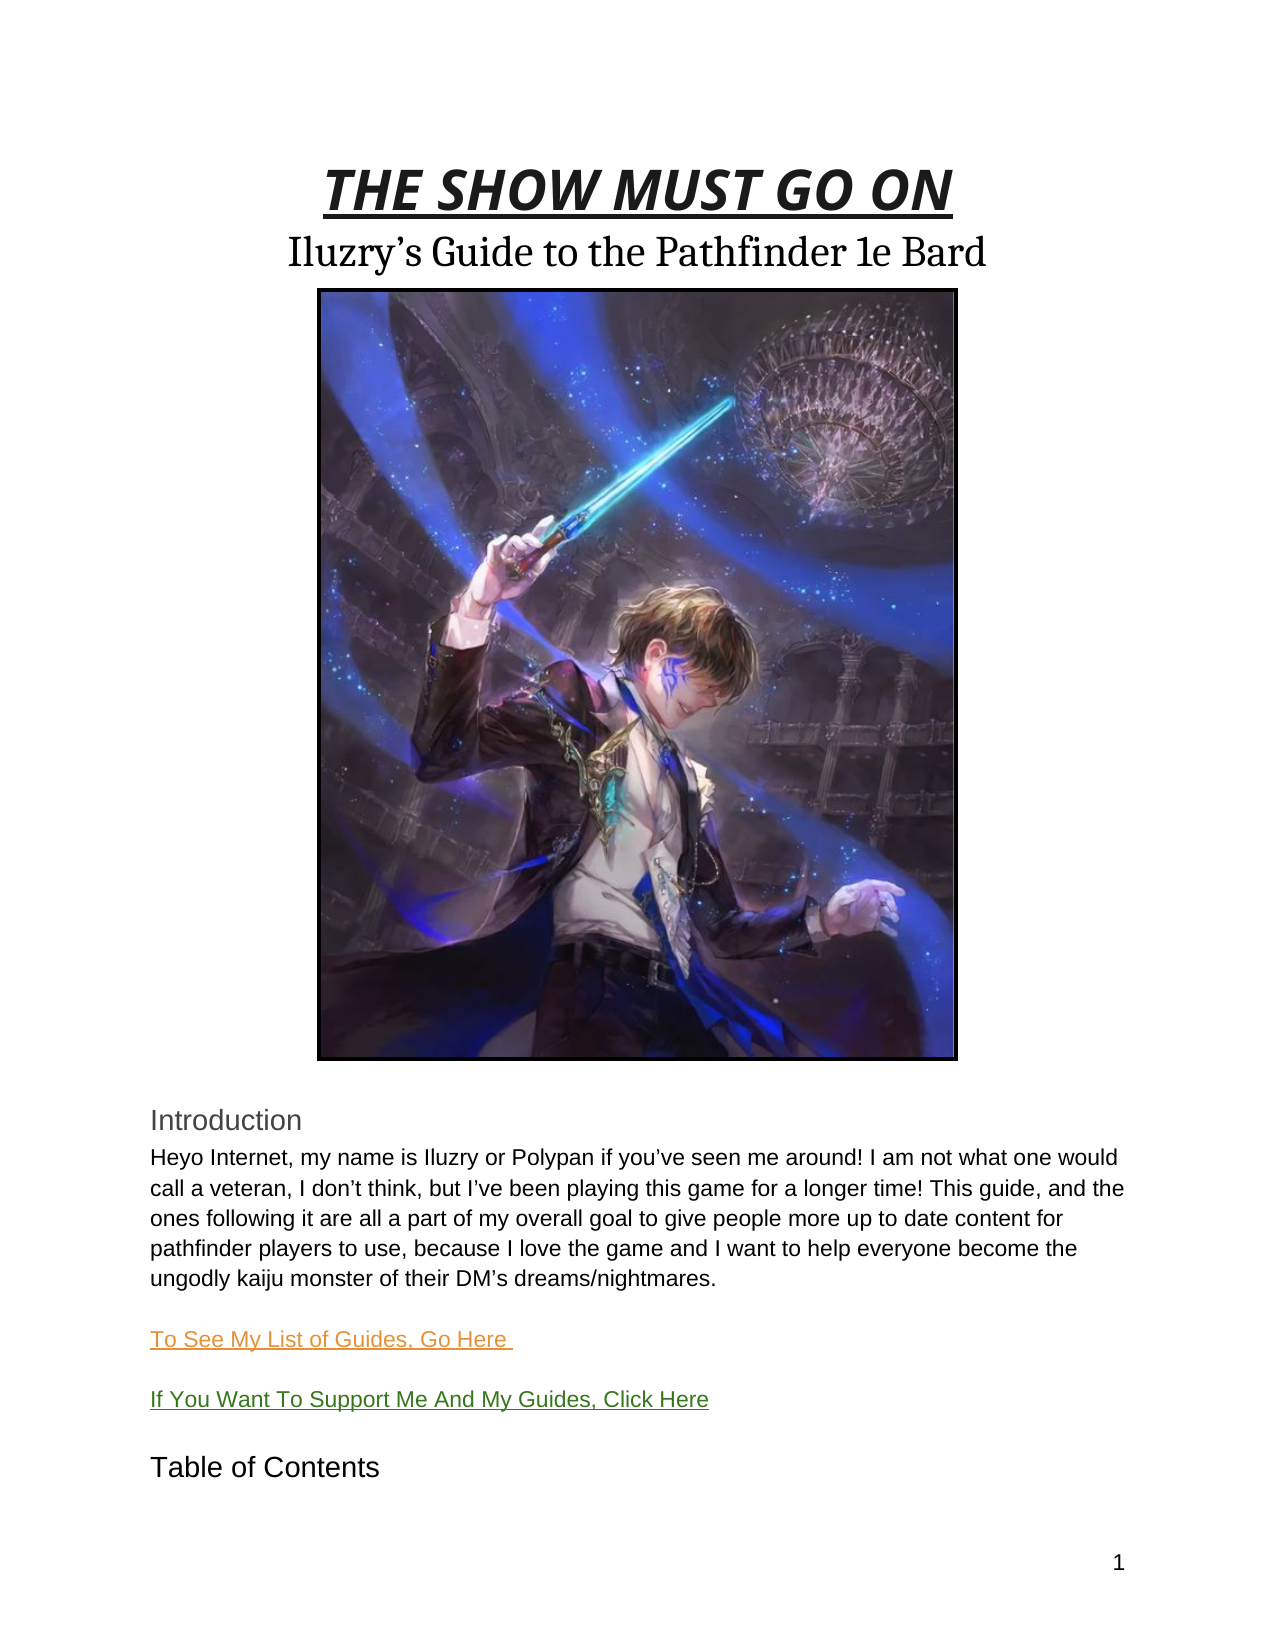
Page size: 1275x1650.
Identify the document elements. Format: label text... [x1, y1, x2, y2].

picture [321, 292, 954, 1057]
subtitle Introduction [150, 1102, 1125, 1136]
text If You Want To Support Me And My Guides, Click Here [150, 1356, 1125, 1412]
title THE SHOW MUST GO ON Iluzry’s Guide to the Pathfinder 1e Bard [150, 150, 1125, 277]
text Heyo Internet, my name is Iluzry or Polypan if you’ve seen me around! I am not what one would call a veteran, I don’t think, but I’ve been playing this game for a longer time! This guide, and the ones following it are all a part of my overall goal to give people more up to date content for pathfinder players to use, because I love the game and I want to help everyone become the ungodly kaiju monster of their DM’s dreams/nightmares. To See My List of Guides, Go Here [150, 1144, 1125, 1352]
subtitle Table of Contents [150, 1449, 1125, 1483]
